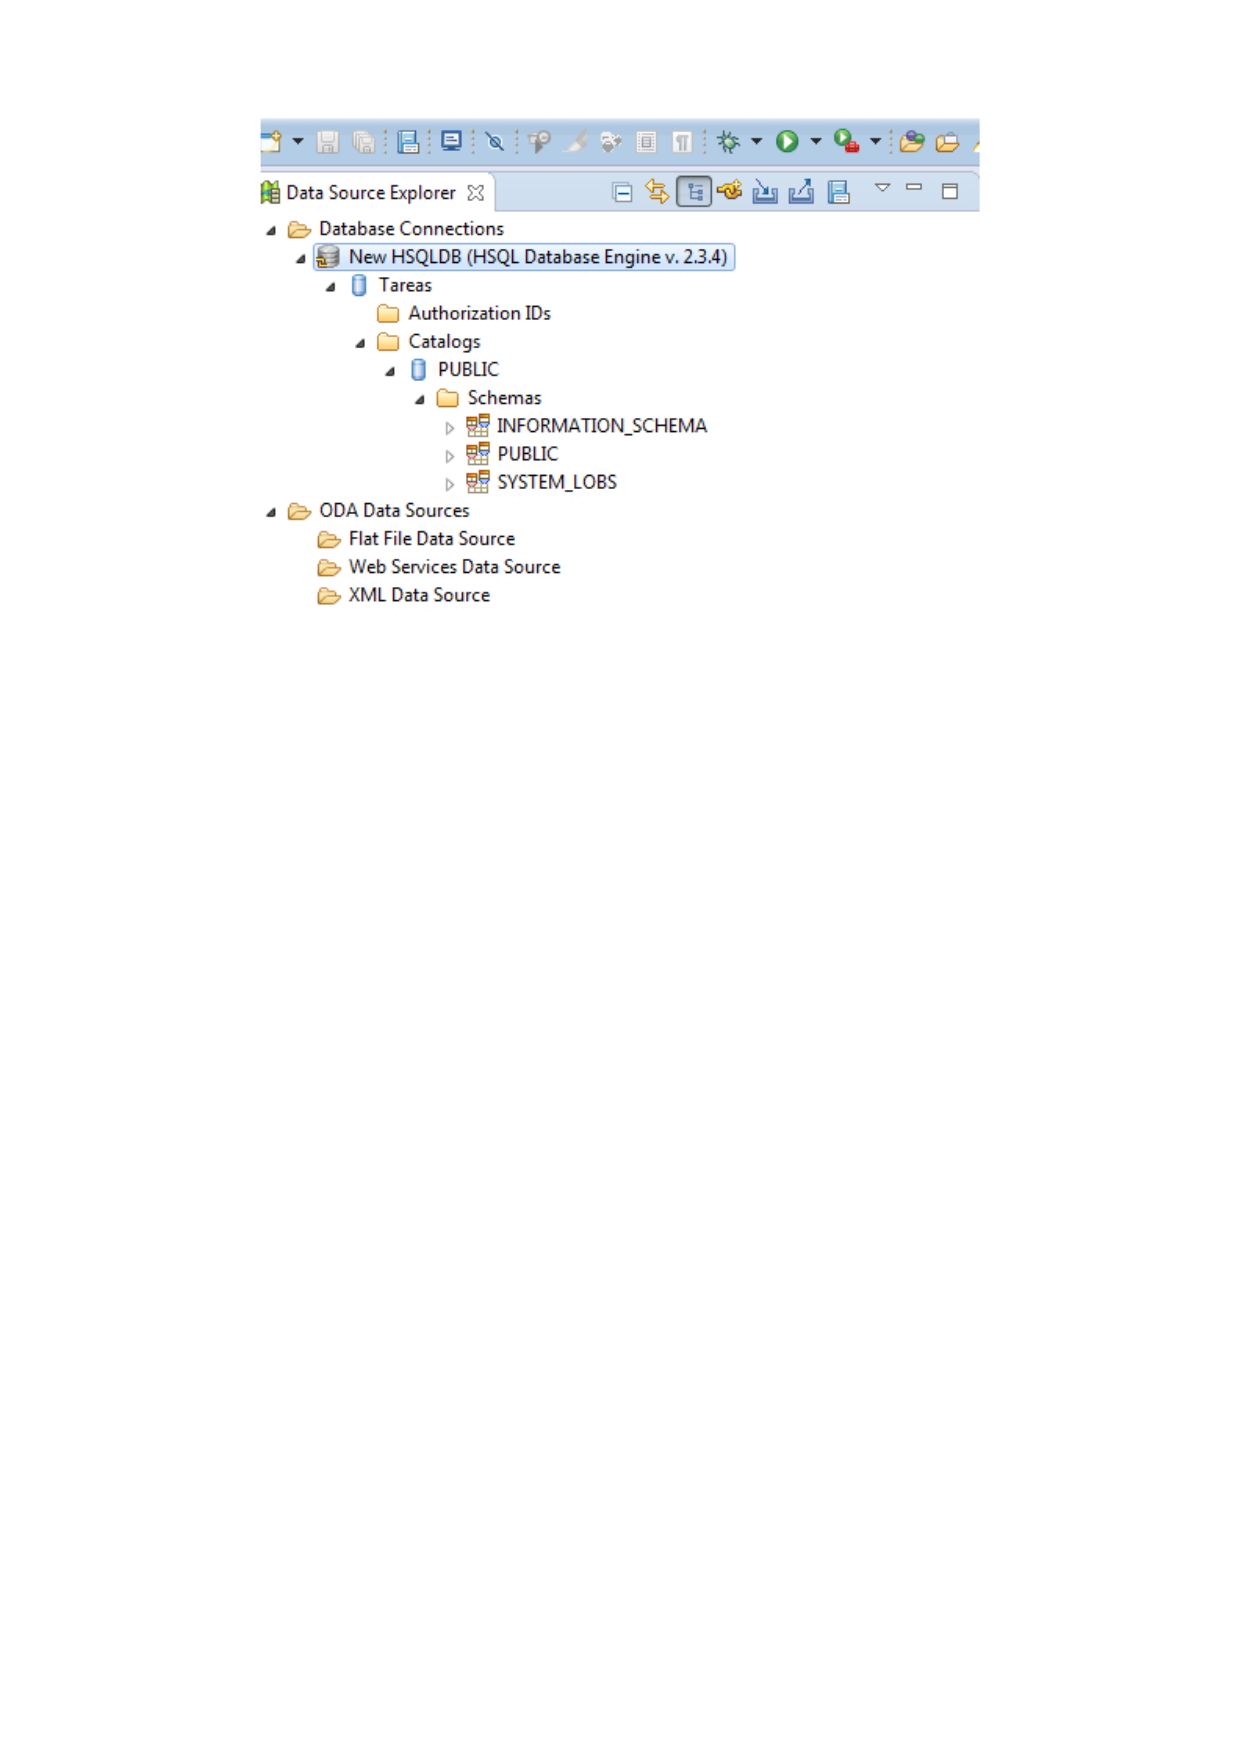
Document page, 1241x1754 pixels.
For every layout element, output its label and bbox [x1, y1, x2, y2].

picture [260, 118, 980, 705]
